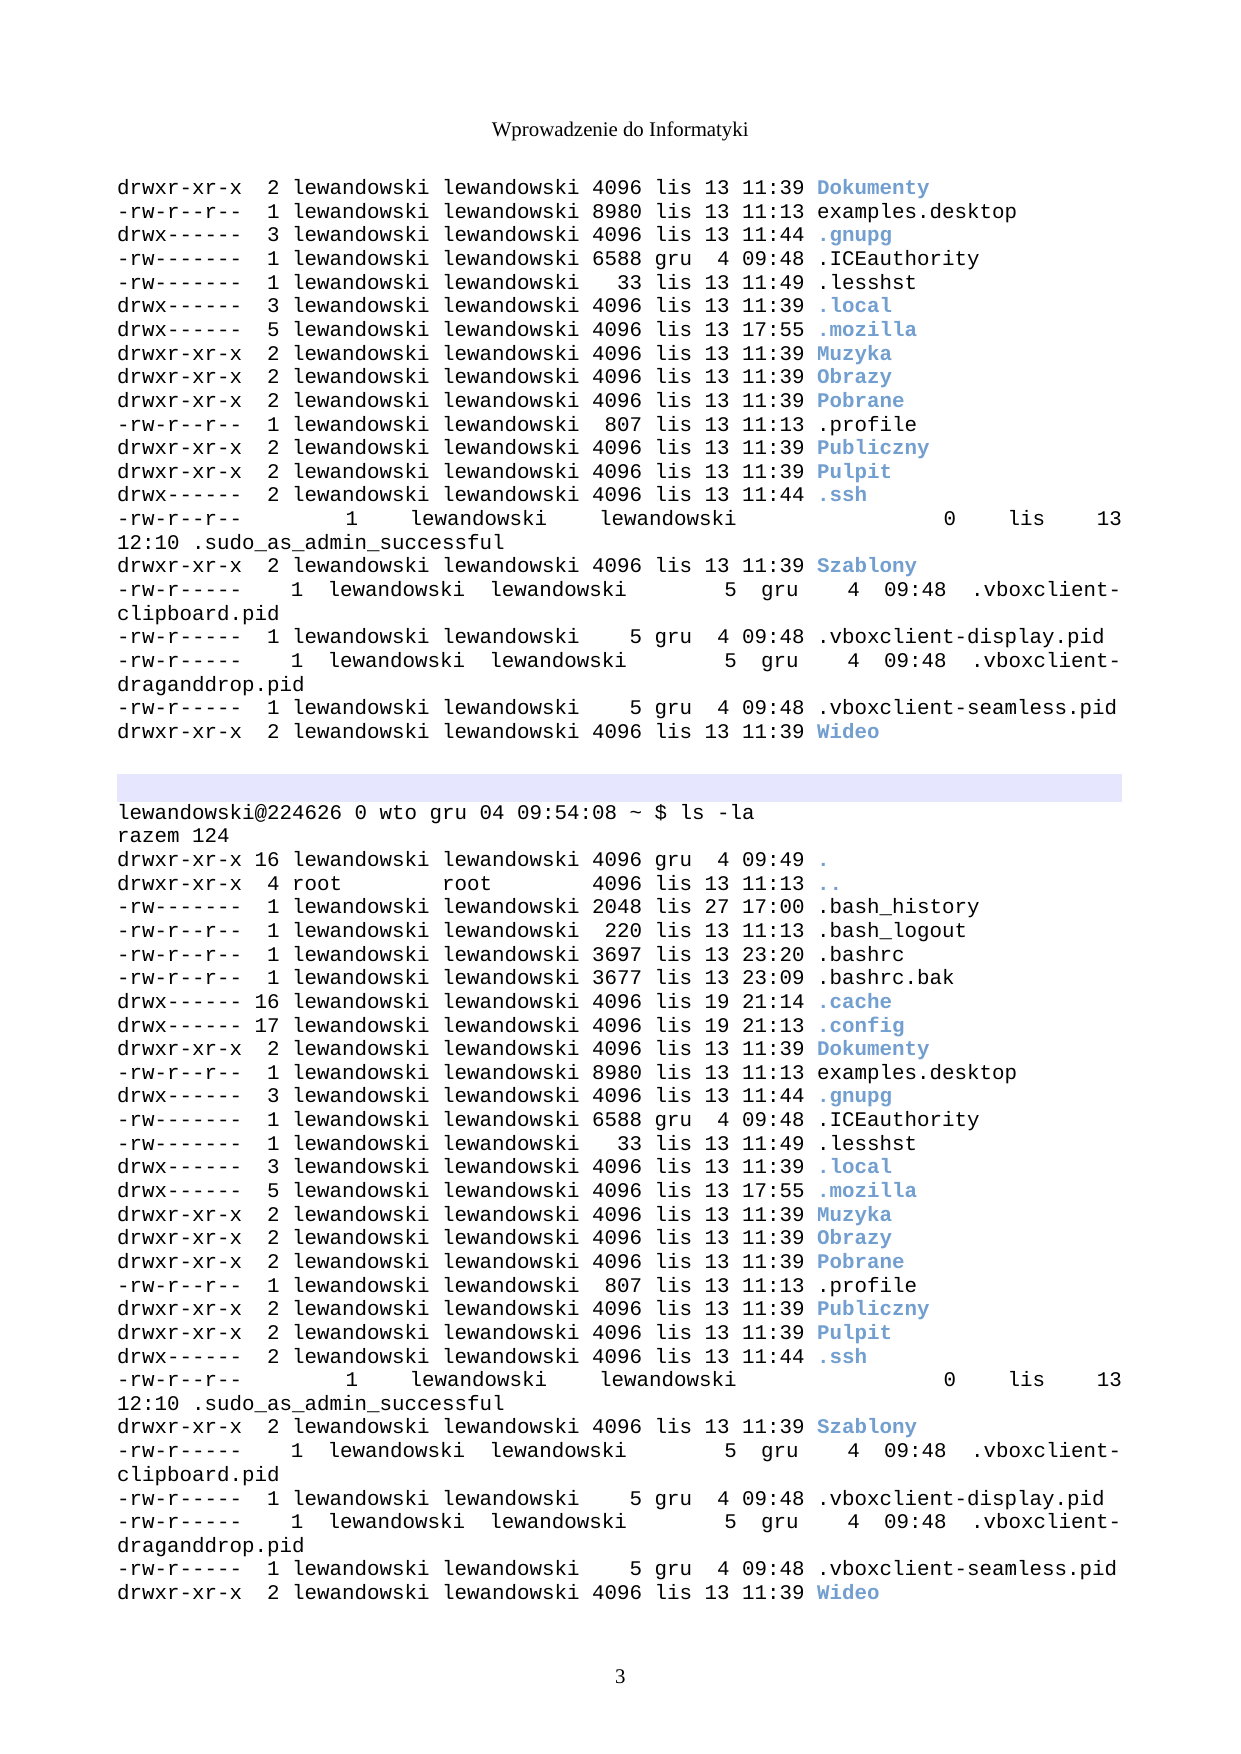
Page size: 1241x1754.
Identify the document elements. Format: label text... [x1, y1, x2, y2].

table_cell Odpowiednie listingi. ﻿ lewandowski@224626 0 wto gru 04 09:53:07 ~ $ ls Dokumenty Muzyka Pobrane Pulpit Wideo examples.desktop Obrazy Publiczny Szablony ﻿ lewandowski@224626 0 wto gru 04 09:53:08 ~ $ ls -a . .gnupg Pulpit .. .ICEauthority .ssh .bash_history .lesshst .sudo_as_admin_successful .bash_logout .local Szablony .bashrc .mozilla .vboxclient-clipboard.pid .bashrc.bak Muzyka .vboxclient-display.pid .cache Obrazy .vboxclient-draganddrop.pid .config Pobrane .vboxclient-seamless.pid Dokumenty .profile Wideo examples.desktop Publiczny ﻿ lewandowski@224626 0 wto gru 04 09:53:29 ~ $ ls -l razem 44 drwxr-xr-x 2 lewandowski lewandowski 4096 lis 13 11:39 Dokumenty -rw-r--r-- 1 lewandowski lewandowski 8980 lis 13 11:13 examples.desktop drwxr-xr-x 2 lewandowski lewandowski 4096 lis 13 11:39 Muzyka drwxr-xr-x 2 lewandowski lewandowski 4096 lis 13 11:39 Obrazy drwxr-xr-x 2 lewandowski lewandowski 4096 lis 13 11:39 Pobrane drwxr-xr-x 2 lewandowski lewandowski 4096 lis 13 11:39 Publiczny drwxr-xr-x 2 lewandowski lewandowski 4096 lis 13 11:39 Pulpit drwxr-xr-x 2 lewandowski lewandowski 4096 lis 13 11:39 Szablony drwxr-xr-x 2 lewandowski lewandowski 4096 lis 13 11:39 Wideo ﻿ lewandowski@224626 0 wto gru 04 09:54:05 ~ $ ls -al razem 124 drwxr-xr-x 16 lewandowski lewandowski 4096 gru 4 09:49 . drwxr-xr-x 4 root root 4096 lis 13 11:13 .. -rw------- 1 lewandowski lewandowski 2048 lis 27 17:00 .bash_history -rw-r--r-- 1 lewandowski lewandowski 220 lis 13 11:13 .bash_logout -rw-r--r-- 1 lewandowski lewandowski 3697 lis 13 23:20 .bashrc -rw-r--r-- 1 lewandowski lewandowski 3677 lis 13 23:09 .bashrc.bak drwx------ 16 lewandowski lewandowski 4096 lis 19 21:14 .cache drwx------ 17 lewandowski lewandowski 4096 lis 19 21:13 .config drwxr-xr-x 2 lewandowski lewandowski 4096 lis 13 11:39 Dokumenty -rw-r--r-- 1 lewandowski lewandowski 8980 lis 13 11:13 examples.desktop drwx------ 3 lewandowski lewandowski 4096 lis 13 11:44 .gnupg -rw------- 1 lewandowski lewandowski 6588 gru 4 09:48 .ICEauthority -rw------- 1 lewandowski lewandowski 33 lis 13 11:49 .lesshst drwx------ 3 lewandowski lewandowski 4096 lis 13 11:39 .local drwx------ 5 lewandowski lewandowski 4096 lis 13 17:55 .mozilla drwxr-xr-x 2 lewandowski lewandowski 4096 lis 13 11:39 Muzyka drwxr-xr-x 2 lewandowski lewandowski 4096 lis 13 11:39 Obrazy drwxr-xr-x 2 lewandowski lewandowski 4096 lis 13 11:39 Pobrane -rw-r--r-- 1 lewandowski lewandowski 807 lis 13 11:13 .profile drwxr-xr-x 2 lewandowski lewandowski 4096 lis 13 11:39 Publiczny drwxr-xr-x 2 lewandowski lewandowski 4096 lis 13 11:39 Pulpit drwx------ 2 lewandowski lewandowski 4096 lis 13 11:44 .ssh -rw-r--r-- 1 lewandowski lewandowski 0 lis 13 12:10 .sudo_as_admin_successful drwxr-xr-x 2 lewandowski lewandowski 4096 lis 13 11:39 Szablony -rw-r----- 1 lewandowski lewandowski 5 gru 4 09:48 .vboxclient-clipboard.pid -rw-r----- 1 lewandowski lewandowski 5 gru 4 09:48 .vboxclient-display.pid -rw-r----- 1 lewandowski lewandowski 5 gru 4 09:48 .vboxclient-draganddrop.pid -rw-r----- 1 lewandowski lewandowski 5 gru 4 09:48 .vboxclient-seamless.pid drwxr-xr-x 2 lewandowski lewandowski 4096 lis 13 11:39 Wideo ﻿ lewandowski@224626 0 wto gru 04 09:54:08 ~ $ ls -la razem 124 drwxr-xr-x 16 lewandowski lewandowski 4096 gru 4 09:49 . drwxr-xr-x 4 root root 4096 lis 13 11:13 .. -rw------- 1 lewandowski lewandowski 2048 lis 27 17:00 .bash_history -rw-r--r-- 1 lewandowski lewandowski 220 lis 13 11:13 .bash_logout -rw-r--r-- 1 lewandowski lewandowski 3697 lis 13 23:20 .bashrc -rw-r--r-- 1 lewandowski lewandowski 3677 lis 13 23:09 .bashrc.bak drwx------ 16 lewandowski lewandowski 4096 lis 19 21:14 .cache drwx------ 17 lewandowski lewandowski 4096 lis 19 21:13 .config drwxr-xr-x 2 lewandowski lewandowski 4096 lis 13 11:39 Dokumenty -rw-r--r-- 1 lewandowski lewandowski 8980 lis 13 11:13 examples.desktop drwx------ 3 lewandowski lewandowski 4096 lis 13 11:44 .gnupg -rw------- 1 lewandowski lewandowski 6588 gru 4 09:48 .ICEauthority -rw------- 1 lewandowski lewandowski 33 lis 13 11:49 .lesshst drwx------ 3 lewandowski lewandowski 4096 lis 13 11:39 .local drwx------ 5 lewandowski lewandowski 4096 lis 13 17:55 .mozilla drwxr-xr-x 2 lewandowski lewandowski 4096 lis 13 11:39 Muzyka drwxr-xr-x 2 lewandowski lewandowski 4096 lis 13 11:39 Obrazy drwxr-xr-x 2 lewandowski lewandowski 4096 lis 13 11:39 Pobrane -rw-r--r-- 1 lewandowski lewandowski 807 lis 13 11:13 .profile drwxr-xr-x 2 lewandowski lewandowski 4096 lis 13 11:39 Publiczny drwxr-xr-x 2 lewandowski lewandowski 4096 lis 13 11:39 Pulpit drwx------ 2 lewandowski lewandowski 4096 lis 13 11:44 .ssh -rw-r--r-- 1 lewandowski lewandowski 0 lis 13 12:10 .sudo_as_admin_successful drwxr-xr-x 2 lewandowski lewandowski 4096 lis 13 11:39 Szablony -rw-r----- 1 lewandowski lewandowski 5 gru 4 09:48 .vboxclient-clipboard.pid -rw-r----- 1 lewandowski lewandowski 5 gru 4 09:48 .vboxclient-display.pid -rw-r----- 1 lewandowski lewandowski 5 gru 4 09:48 .vboxclient-draganddrop.pid -rw-r----- 1 lewandowski lewandowski 5 gru 4 09:48 .vboxclient-seamless.pid drwxr-xr-x 2 lewandowski lewandowski 4096 lis 13 11:39 Wideo [117, 177, 1122, 774]
table_cell Odpowiednie listingi. ﻿ lewandowski@224626 0 wto gru 04 09:53:07 ~ $ ls Dokumenty Muzyka Pobrane Pulpit Wideo examples.desktop Obrazy Publiczny Szablony ﻿ lewandowski@224626 0 wto gru 04 09:53:08 ~ $ ls -a . .gnupg Pulpit .. .ICEauthority .ssh .bash_history .lesshst .sudo_as_admin_successful .bash_logout .local Szablony .bashrc .mozilla .vboxclient-clipboard.pid .bashrc.bak Muzyka .vboxclient-display.pid .cache Obrazy .vboxclient-draganddrop.pid .config Pobrane .vboxclient-seamless.pid Dokumenty .profile Wideo examples.desktop Publiczny ﻿ lewandowski@224626 0 wto gru 04 09:53:29 ~ $ ls -l razem 44 drwxr-xr-x 2 lewandowski lewandowski 4096 lis 13 11:39 Dokumenty -rw-r--r-- 1 lewandowski lewandowski 8980 lis 13 11:13 examples.desktop drwxr-xr-x 2 lewandowski lewandowski 4096 lis 13 11:39 Muzyka drwxr-xr-x 2 lewandowski lewandowski 4096 lis 13 11:39 Obrazy drwxr-xr-x 2 lewandowski lewandowski 4096 lis 13 11:39 Pobrane drwxr-xr-x 2 lewandowski lewandowski 4096 lis 13 11:39 Publiczny drwxr-xr-x 2 lewandowski lewandowski 4096 lis 13 11:39 Pulpit drwxr-xr-x 2 lewandowski lewandowski 4096 lis 13 11:39 Szablony drwxr-xr-x 2 lewandowski lewandowski 4096 lis 13 11:39 Wideo ﻿ lewandowski@224626 0 wto gru 04 09:54:05 ~ $ ls -al razem 124 drwxr-xr-x 16 lewandowski lewandowski 4096 gru 4 09:49 . drwxr-xr-x 4 root root 4096 lis 13 11:13 .. -rw------- 1 lewandowski lewandowski 2048 lis 27 17:00 .bash_history -rw-r--r-- 1 lewandowski lewandowski 220 lis 13 11:13 .bash_logout -rw-r--r-- 1 lewandowski lewandowski 3697 lis 13 23:20 .bashrc -rw-r--r-- 1 lewandowski lewandowski 3677 lis 13 23:09 .bashrc.bak drwx------ 16 lewandowski lewandowski 4096 lis 19 21:14 .cache drwx------ 17 lewandowski lewandowski 4096 lis 19 21:13 .config drwxr-xr-x 2 lewandowski lewandowski 4096 lis 13 11:39 Dokumenty -rw-r--r-- 1 lewandowski lewandowski 8980 lis 13 11:13 examples.desktop drwx------ 3 lewandowski lewandowski 4096 lis 13 11:44 .gnupg -rw------- 1 lewandowski lewandowski 6588 gru 4 09:48 .ICEauthority -rw------- 1 lewandowski lewandowski 33 lis 13 11:49 .lesshst drwx------ 3 lewandowski lewandowski 4096 lis 13 11:39 .local drwx------ 5 lewandowski lewandowski 4096 lis 13 17:55 .mozilla drwxr-xr-x 2 lewandowski lewandowski 4096 lis 13 11:39 Muzyka drwxr-xr-x 2 lewandowski lewandowski 4096 lis 13 11:39 Obrazy drwxr-xr-x 2 lewandowski lewandowski 4096 lis 13 11:39 Pobrane -rw-r--r-- 1 lewandowski lewandowski 807 lis 13 11:13 .profile drwxr-xr-x 2 lewandowski lewandowski 4096 lis 13 11:39 Publiczny drwxr-xr-x 2 lewandowski lewandowski 4096 lis 13 11:39 Pulpit drwx------ 2 lewandowski lewandowski 4096 lis 13 11:44 .ssh -rw-r--r-- 1 lewandowski lewandowski 0 lis 13 12:10 .sudo_as_admin_successful drwxr-xr-x 2 lewandowski lewandowski 4096 lis 13 11:39 Szablony -rw-r----- 1 lewandowski lewandowski 5 gru 4 09:48 .vboxclient-clipboard.pid -rw-r----- 1 lewandowski lewandowski 5 gru 4 09:48 .vboxclient-display.pid -rw-r----- 1 lewandowski lewandowski 5 gru 4 09:48 .vboxclient-draganddrop.pid -rw-r----- 1 lewandowski lewandowski 5 gru 4 09:48 .vboxclient-seamless.pid drwxr-xr-x 2 lewandowski lewandowski 4096 lis 13 11:39 Wideo ﻿ lewandowski@224626 0 wto gru 04 09:54:08 ~ $ ls -la razem 124 drwxr-xr-x 16 lewandowski lewandowski 4096 gru 4 09:49 . drwxr-xr-x 4 root root 4096 lis 13 11:13 .. -rw------- 1 lewandowski lewandowski 2048 lis 27 17:00 .bash_history -rw-r--r-- 1 lewandowski lewandowski 220 lis 13 11:13 .bash_logout -rw-r--r-- 1 lewandowski lewandowski 3697 lis 13 23:20 .bashrc -rw-r--r-- 1 lewandowski lewandowski 3677 lis 13 23:09 .bashrc.bak drwx------ 16 lewandowski lewandowski 4096 lis 19 21:14 .cache drwx------ 17 lewandowski lewandowski 4096 lis 19 21:13 .config drwxr-xr-x 2 lewandowski lewandowski 4096 lis 13 11:39 Dokumenty -rw-r--r-- 1 lewandowski lewandowski 8980 lis 13 11:13 examples.desktop drwx------ 3 lewandowski lewandowski 4096 lis 13 11:44 .gnupg -rw------- 1 lewandowski lewandowski 6588 gru 4 09:48 .ICEauthority -rw------- 1 lewandowski lewandowski 33 lis 13 11:49 .lesshst drwx------ 3 lewandowski lewandowski 4096 lis 13 11:39 .local drwx------ 5 lewandowski lewandowski 4096 lis 13 17:55 .mozilla drwxr-xr-x 2 lewandowski lewandowski 4096 lis 13 11:39 Muzyka drwxr-xr-x 2 lewandowski lewandowski 4096 lis 13 11:39 Obrazy drwxr-xr-x 2 lewandowski lewandowski 4096 lis 13 11:39 Pobrane -rw-r--r-- 1 lewandowski lewandowski 807 lis 13 11:13 .profile drwxr-xr-x 2 lewandowski lewandowski 4096 lis 13 11:39 Publiczny drwxr-xr-x 2 lewandowski lewandowski 4096 lis 13 11:39 Pulpit drwx------ 2 lewandowski lewandowski 4096 lis 13 11:44 .ssh -rw-r--r-- 1 lewandowski lewandowski 0 lis 13 12:10 .sudo_as_admin_successful drwxr-xr-x 2 lewandowski lewandowski 4096 lis 13 11:39 Szablony -rw-r----- 1 lewandowski lewandowski 5 gru 4 09:48 .vboxclient-clipboard.pid -rw-r----- 1 lewandowski lewandowski 5 gru 4 09:48 .vboxclient-display.pid -rw-r----- 1 lewandowski lewandowski 5 gru 4 09:48 .vboxclient-draganddrop.pid -rw-r----- 1 lewandowski lewandowski 5 gru 4 09:48 .vboxclient-seamless.pid drwxr-xr-x 2 lewandowski lewandowski 4096 lis 13 11:39 Wideo [117, 802, 1122, 1635]
